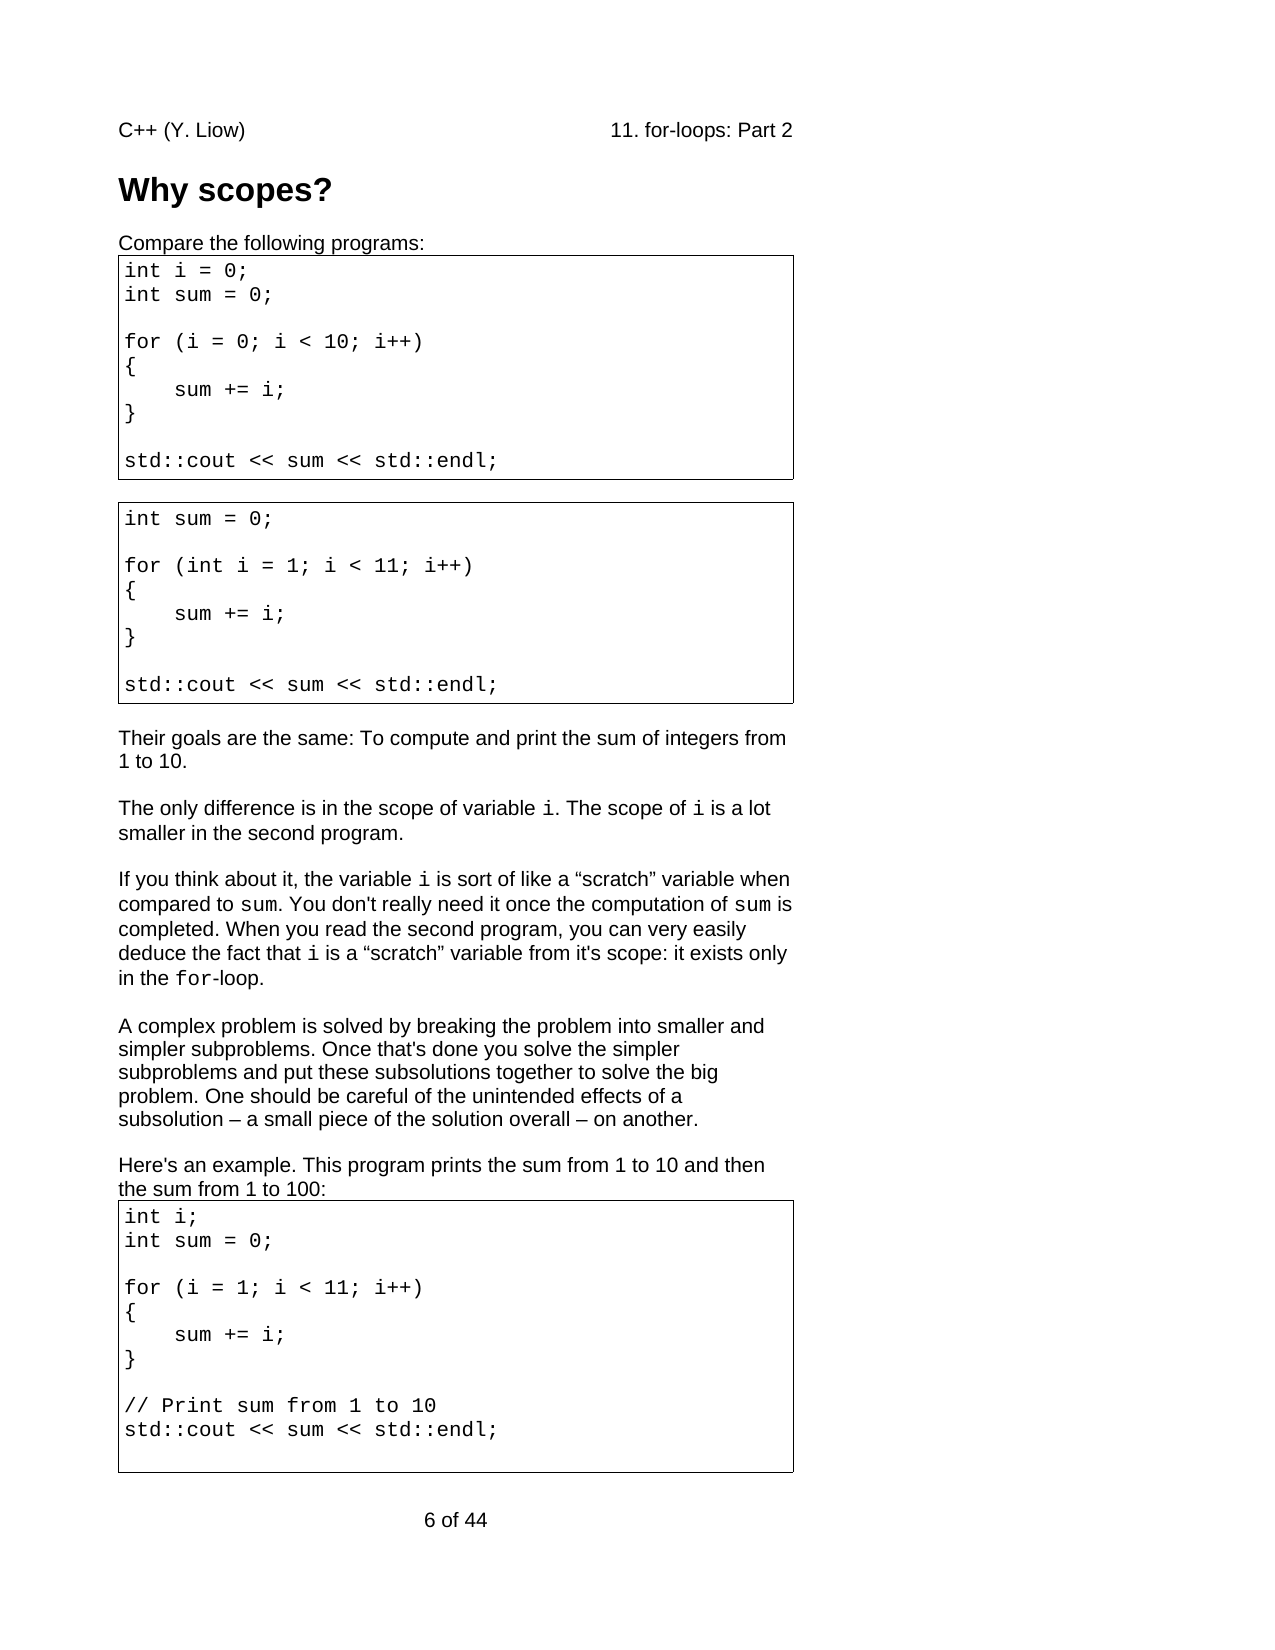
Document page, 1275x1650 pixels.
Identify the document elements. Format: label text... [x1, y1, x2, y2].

text A complex problem is solved by breaking the problem into smaller and simpler subproblems. Once that's done you solve the simpler subproblems and put these subsolutions together to solve the big problem. One should be careful of the unintended effects of a subsolution – a small piece of the solution overall – on another. [118, 1014, 793, 1131]
table_header int sum = 0; for (int i = 1; i < 11; i++) { sum += i; } std::cout << sum << std::endl; [119, 503, 793, 703]
text Compare the following programs: [118, 231, 793, 254]
text The only difference is in the scope of variable i. The scope of i is a lot smaller in the second program. [118, 796, 793, 844]
text Here's an example. This program prints the sum from 1 to 10 and then the sum from 1 to 100: [118, 1154, 793, 1200]
table_header int i = 0; int sum = 0; for (i = 0; i < 10; i++) { sum += i; } std::cout << sum << std::endl; [119, 256, 793, 479]
text If you think about it, the variable i is sort of like a “scratch” variable when compared to sum. You don't really need it once the computation of sum is completed. When you read the second program, you can very easily deduce the fact that i is a “scratch” variable from it's scope: it exists only in the for-loop. [118, 868, 793, 991]
text Why scopes? [118, 171, 793, 208]
text Their goals are the same: To compute and print the sum of integers from 1 to 10. [118, 726, 793, 773]
table_header int i; int sum = 0; for (i = 1; i < 11; i++) { sum += i; } // Print sum from 1 to 10 std::cout << sum << std::endl; [119, 1201, 793, 1472]
